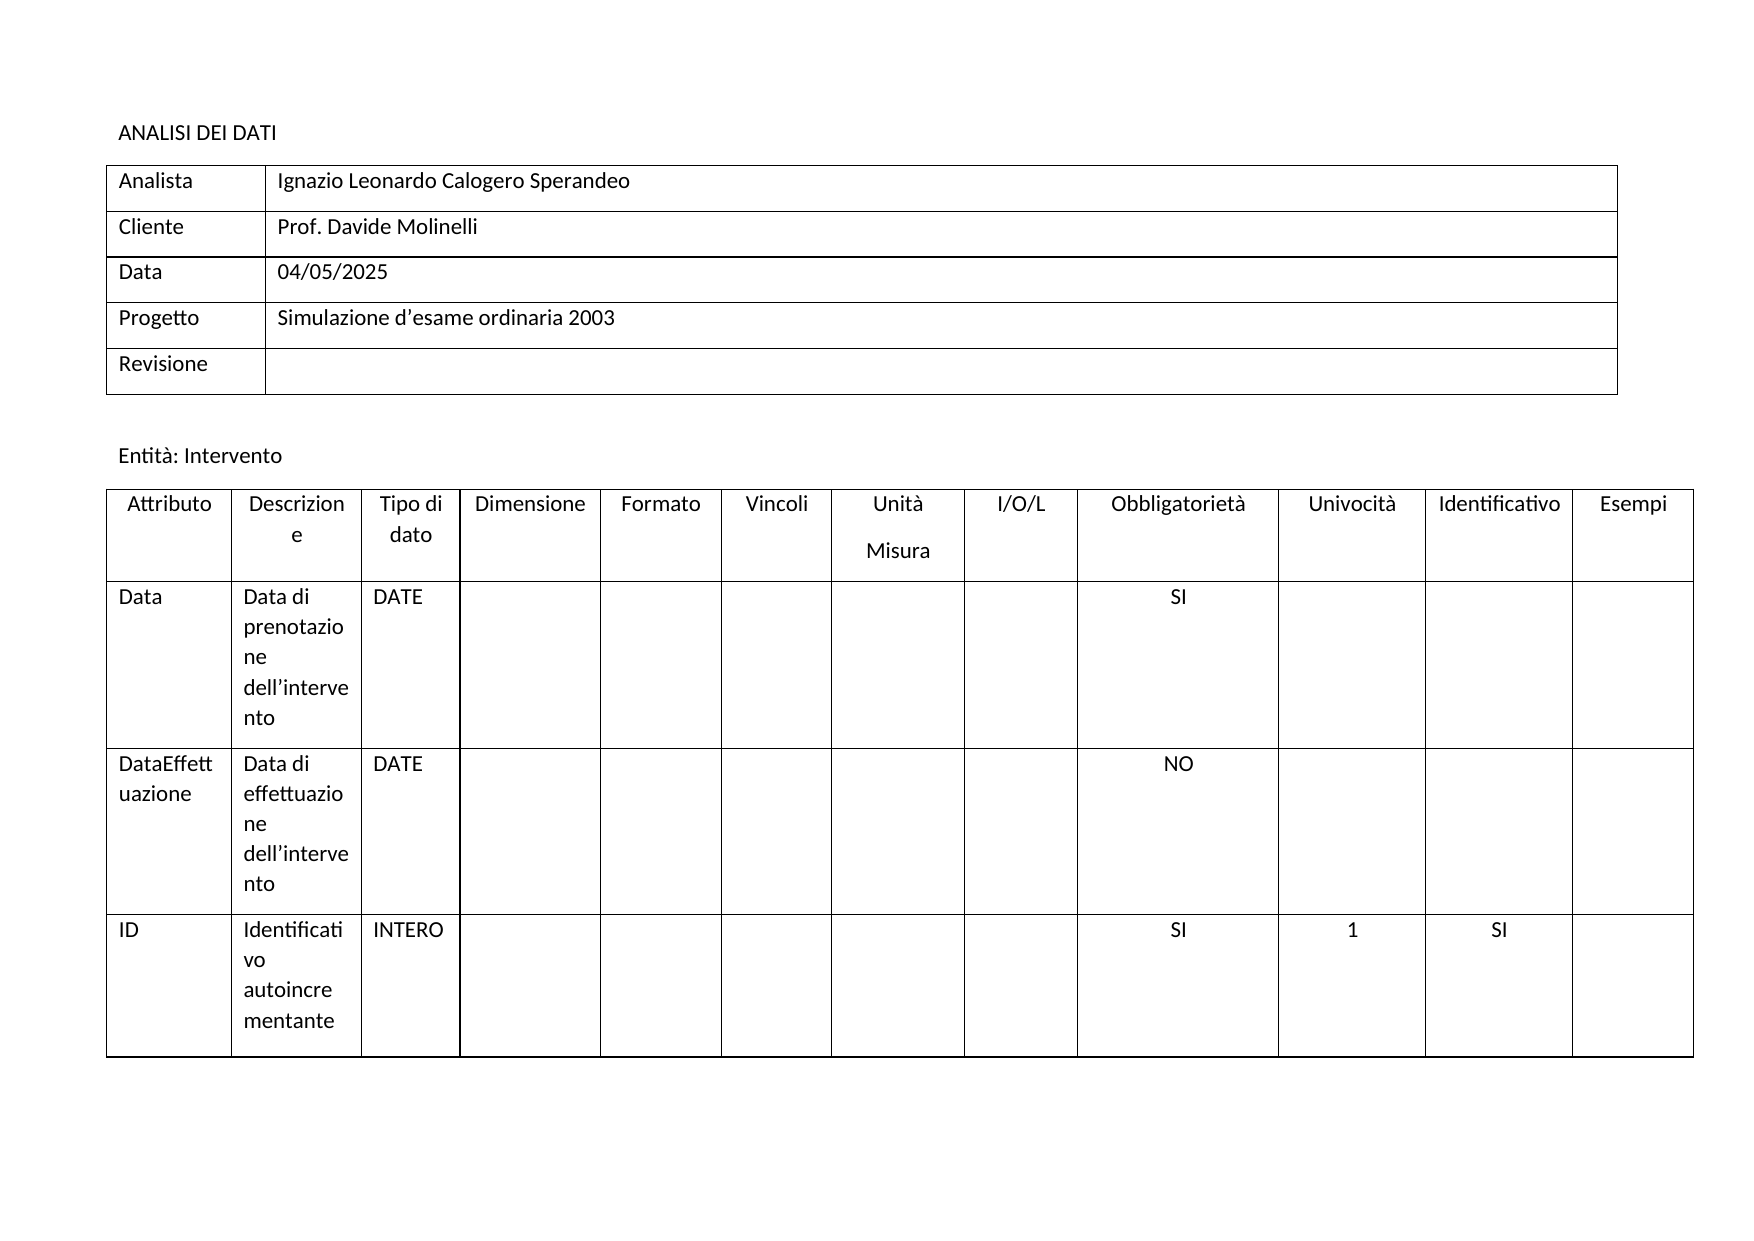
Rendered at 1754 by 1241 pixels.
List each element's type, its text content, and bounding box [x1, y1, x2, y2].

table_cell INTERO [362, 915, 459, 1056]
table_cell [965, 582, 1077, 748]
table_header Identificativo [1426, 490, 1572, 581]
table_header Formato [601, 490, 721, 581]
table_cell Identificativo autoincrementante [232, 915, 361, 1056]
table_cell [832, 582, 964, 748]
table_cell Simulazione d’esame ordinaria 2003 [266, 303, 1617, 348]
table_cell [722, 915, 831, 1056]
table_cell [601, 582, 721, 748]
table_cell [832, 749, 964, 914]
table_header Vincoli [722, 490, 831, 581]
table_cell Data [107, 582, 231, 748]
table_cell [832, 915, 964, 1056]
table_cell 04/05/2025 [266, 258, 1617, 302]
table_cell Data di prenotazione dell’intervento [232, 582, 361, 748]
table_header Dimensione [461, 490, 600, 581]
table_cell [461, 915, 600, 1056]
table_cell [1573, 749, 1693, 914]
table_header Descrizione [232, 490, 361, 581]
table_cell [266, 349, 1617, 394]
table_cell DATE [362, 582, 459, 748]
table_cell [722, 582, 831, 748]
table_cell SI [1078, 582, 1278, 748]
table_cell DATE [362, 749, 459, 914]
text ANALISI DEI DATI [118, 118, 1606, 146]
table_header Esempi [1573, 490, 1693, 581]
table_cell [1426, 582, 1572, 748]
table_cell ID [107, 915, 231, 1056]
table_cell Progetto [107, 303, 265, 348]
table_cell [601, 915, 721, 1056]
table_cell SI [1078, 915, 1278, 1056]
table_cell [1426, 749, 1572, 914]
table_cell [1573, 582, 1693, 748]
table_cell [1279, 582, 1425, 748]
table_header Obbligatorietà [1078, 490, 1278, 581]
table_header Unità Misura [832, 490, 964, 581]
table_cell NO [1078, 749, 1278, 914]
table_header Analista [107, 166, 265, 211]
text Entità: Intervento [118, 442, 1606, 469]
table_cell DataEffettuazione [107, 749, 231, 914]
table_header Attributo [107, 490, 231, 581]
table_cell [1279, 749, 1425, 914]
table_header Univocità [1279, 490, 1425, 581]
table_cell [722, 749, 831, 914]
table_header Tipo di dato [362, 490, 459, 581]
table_cell Cliente [107, 212, 265, 256]
table_cell [461, 749, 600, 914]
table_cell SI [1426, 915, 1572, 1056]
table_cell Data [107, 258, 265, 302]
table_cell Data di effettuazione dell’intervento [232, 749, 361, 914]
table_cell Prof. Davide Molinelli [266, 212, 1617, 256]
table_cell [461, 582, 600, 748]
table_cell 1 [1279, 915, 1425, 1056]
table_header Ignazio Leonardo Calogero Sperandeo [266, 166, 1617, 211]
table_cell [1573, 915, 1693, 1056]
table_cell [601, 749, 721, 914]
table_cell Revisione [107, 349, 265, 394]
table_cell [965, 749, 1077, 914]
table_cell [965, 915, 1077, 1056]
table_header I/O/L [965, 490, 1077, 581]
